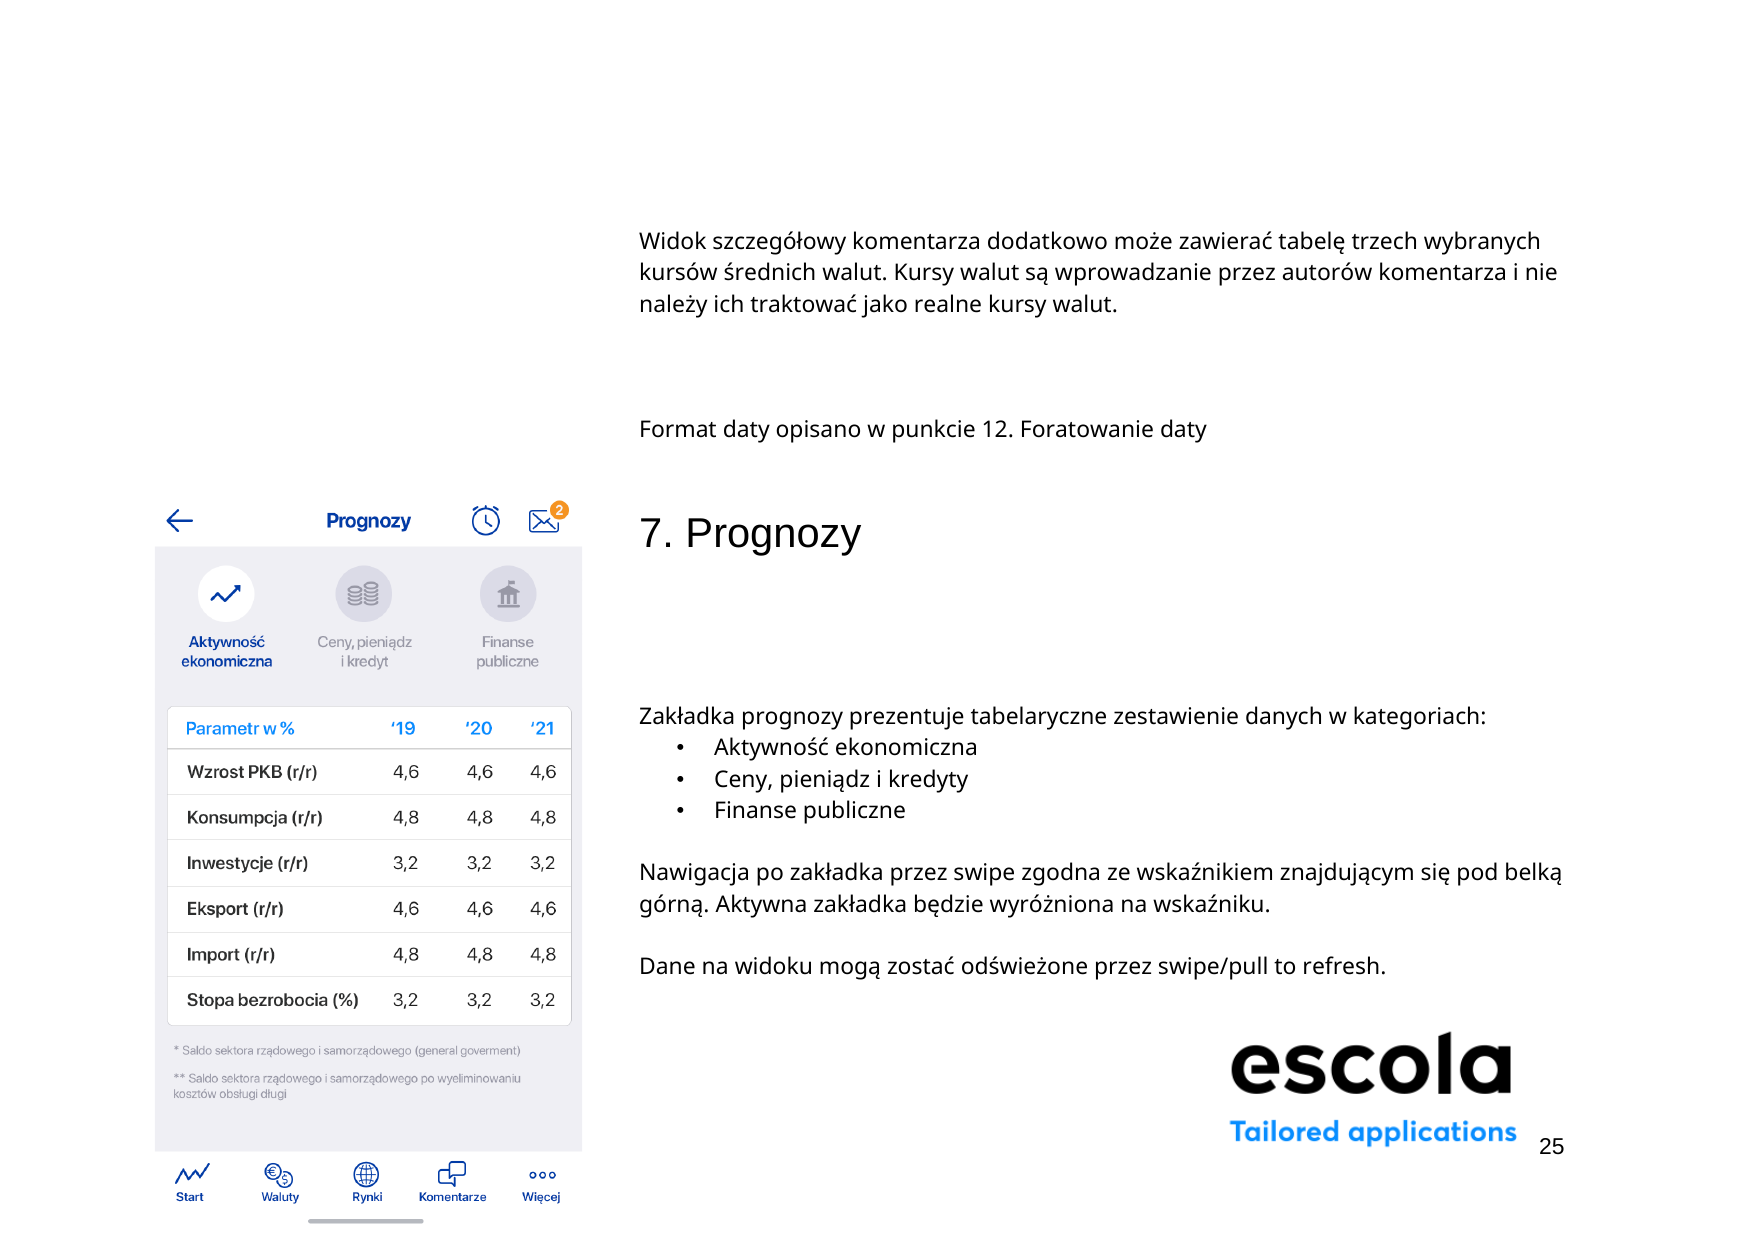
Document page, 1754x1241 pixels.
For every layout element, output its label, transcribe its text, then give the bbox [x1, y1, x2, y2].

table_cell 7. Prognozy [630, 456, 1596, 579]
table_cell [583, 635, 628, 687]
table_cell [139, 635, 154, 687]
table_cell Widok szczegółowy komentarza dodatkowo może zawierać tabelę trzech wybranych kursów średnich walut. Kursy walut są wprowadzanie przez autorów komentarza i nie należy ich traktować jako realne kursy walut. Format daty opisano w punkcie 12. Foratowanie daty [630, 152, 1596, 454]
table_cell [630, 581, 1596, 633]
table_cell [139, 152, 628, 454]
table_cell Zakładka prognozy prezentuje tabelaryczne zestawienie danych w kategoriach: Aktywność ekonomiczna Ceny, pieniądz i kredyty Finanse publiczne Nawigacja po zakładka przez swipe zgodna ze wskaźnikiem znajdującym się pod belką górną. Aktywna zakładka będzie wyróżniona na wskaźniku. Dane na widoku mogą zostać odświeżone przez swipe/pull to refresh. [630, 690, 1596, 992]
table_cell [630, 635, 1596, 687]
table_cell [139, 581, 154, 633]
table_cell [583, 690, 628, 992]
table_cell [583, 581, 628, 633]
table_cell [139, 690, 154, 992]
picture [154, 473, 583, 1234]
picture [1208, 1019, 1531, 1157]
table_cell [139, 456, 628, 579]
